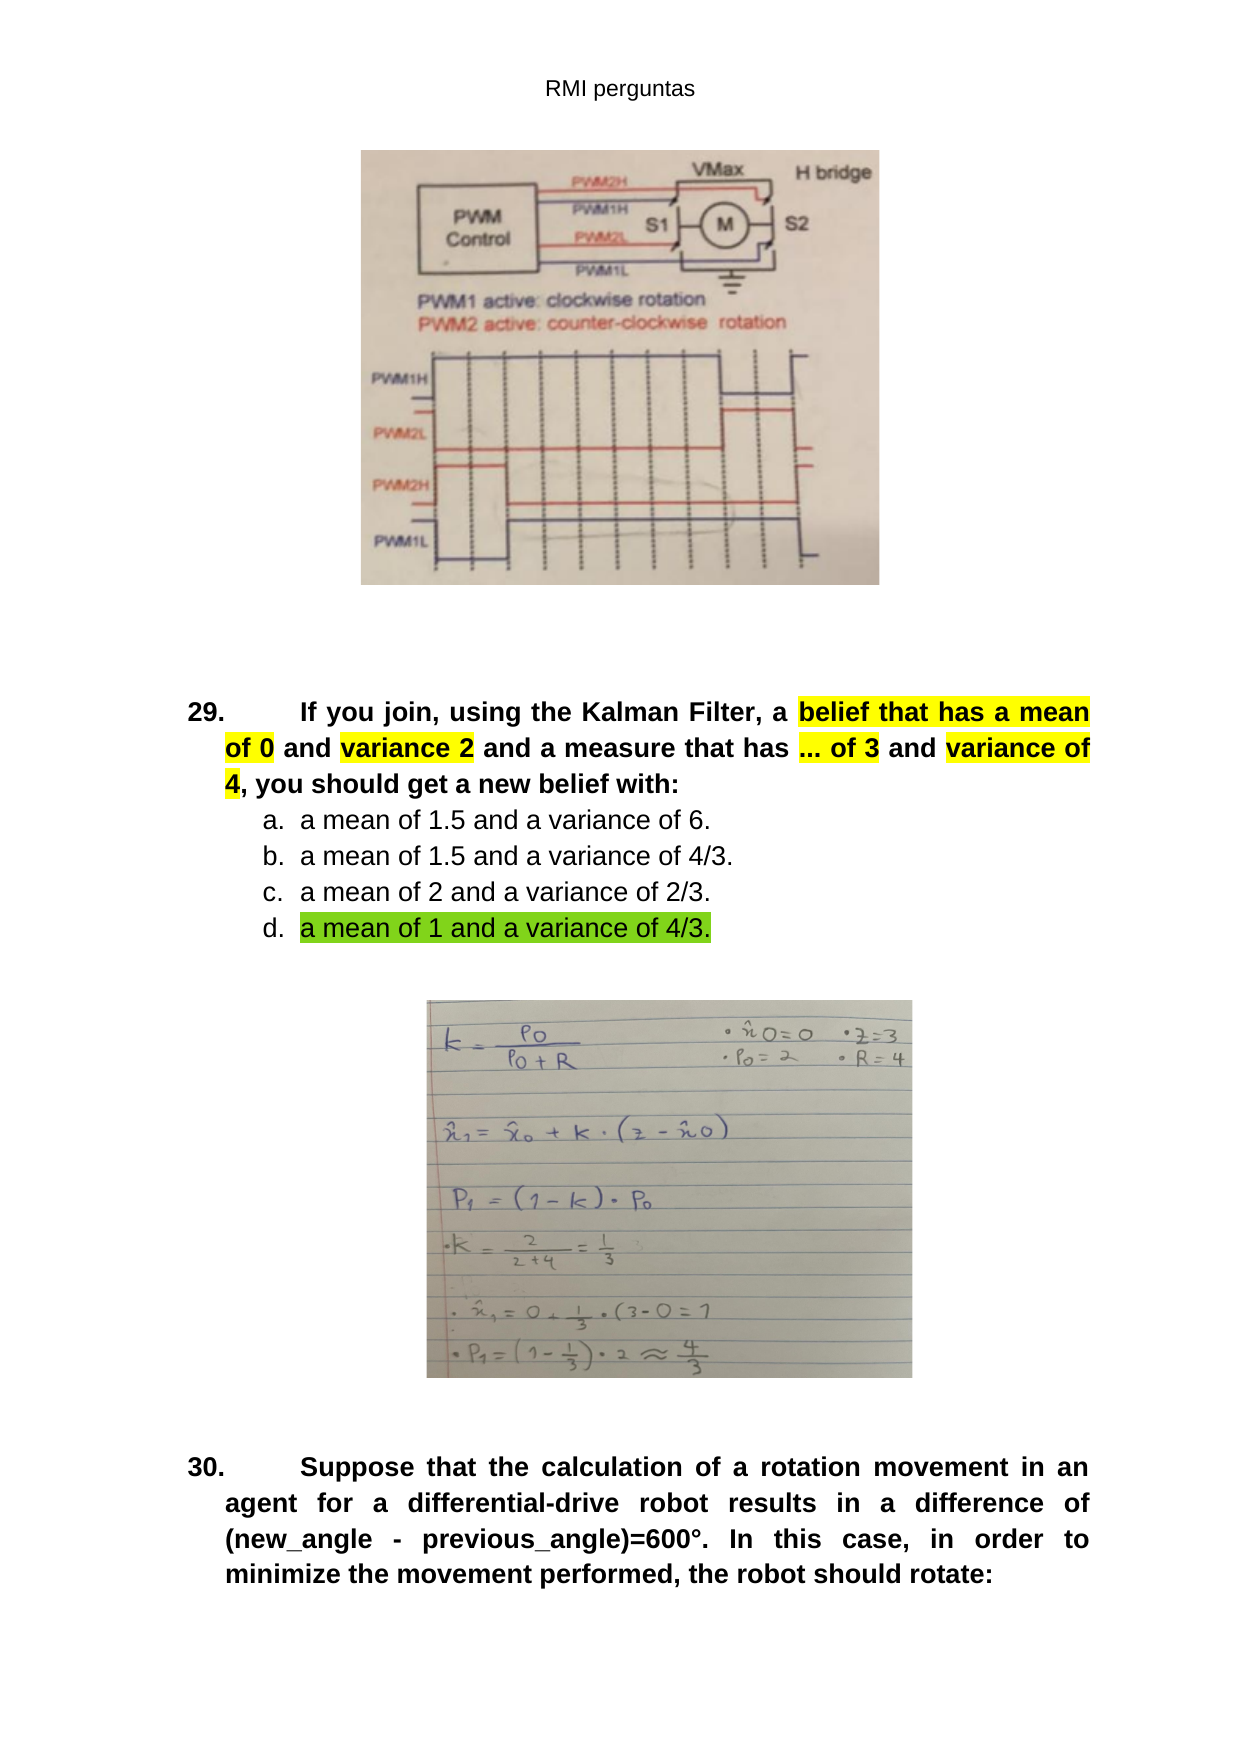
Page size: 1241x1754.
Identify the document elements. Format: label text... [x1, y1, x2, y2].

list a mean of 2 and a variance of 2/3. [262, 876, 1090, 907]
picture [360, 150, 880, 585]
picture [426, 1000, 913, 1378]
list a mean of 1.5 and a variance of 4/3. [262, 840, 1090, 871]
list a mean of 1 and a variance of 4/3. [262, 912, 1090, 943]
list If you join, using the Kalman Filter, a belief that has a mean of 0 and variance 2 and a measure that has ... of 3 and variance of 4, you should get a new belief with: [187, 696, 1090, 799]
list Suppose that the calculation of a rotation movement in an agent for a differential-drive robot results in a difference of (new_angle - previous_angle)=600°. In this case, in order to minimize the movement performed, the robot should rotate: [187, 1451, 1090, 1590]
list a mean of 1.5 and a variance of 6. [262, 804, 1090, 835]
